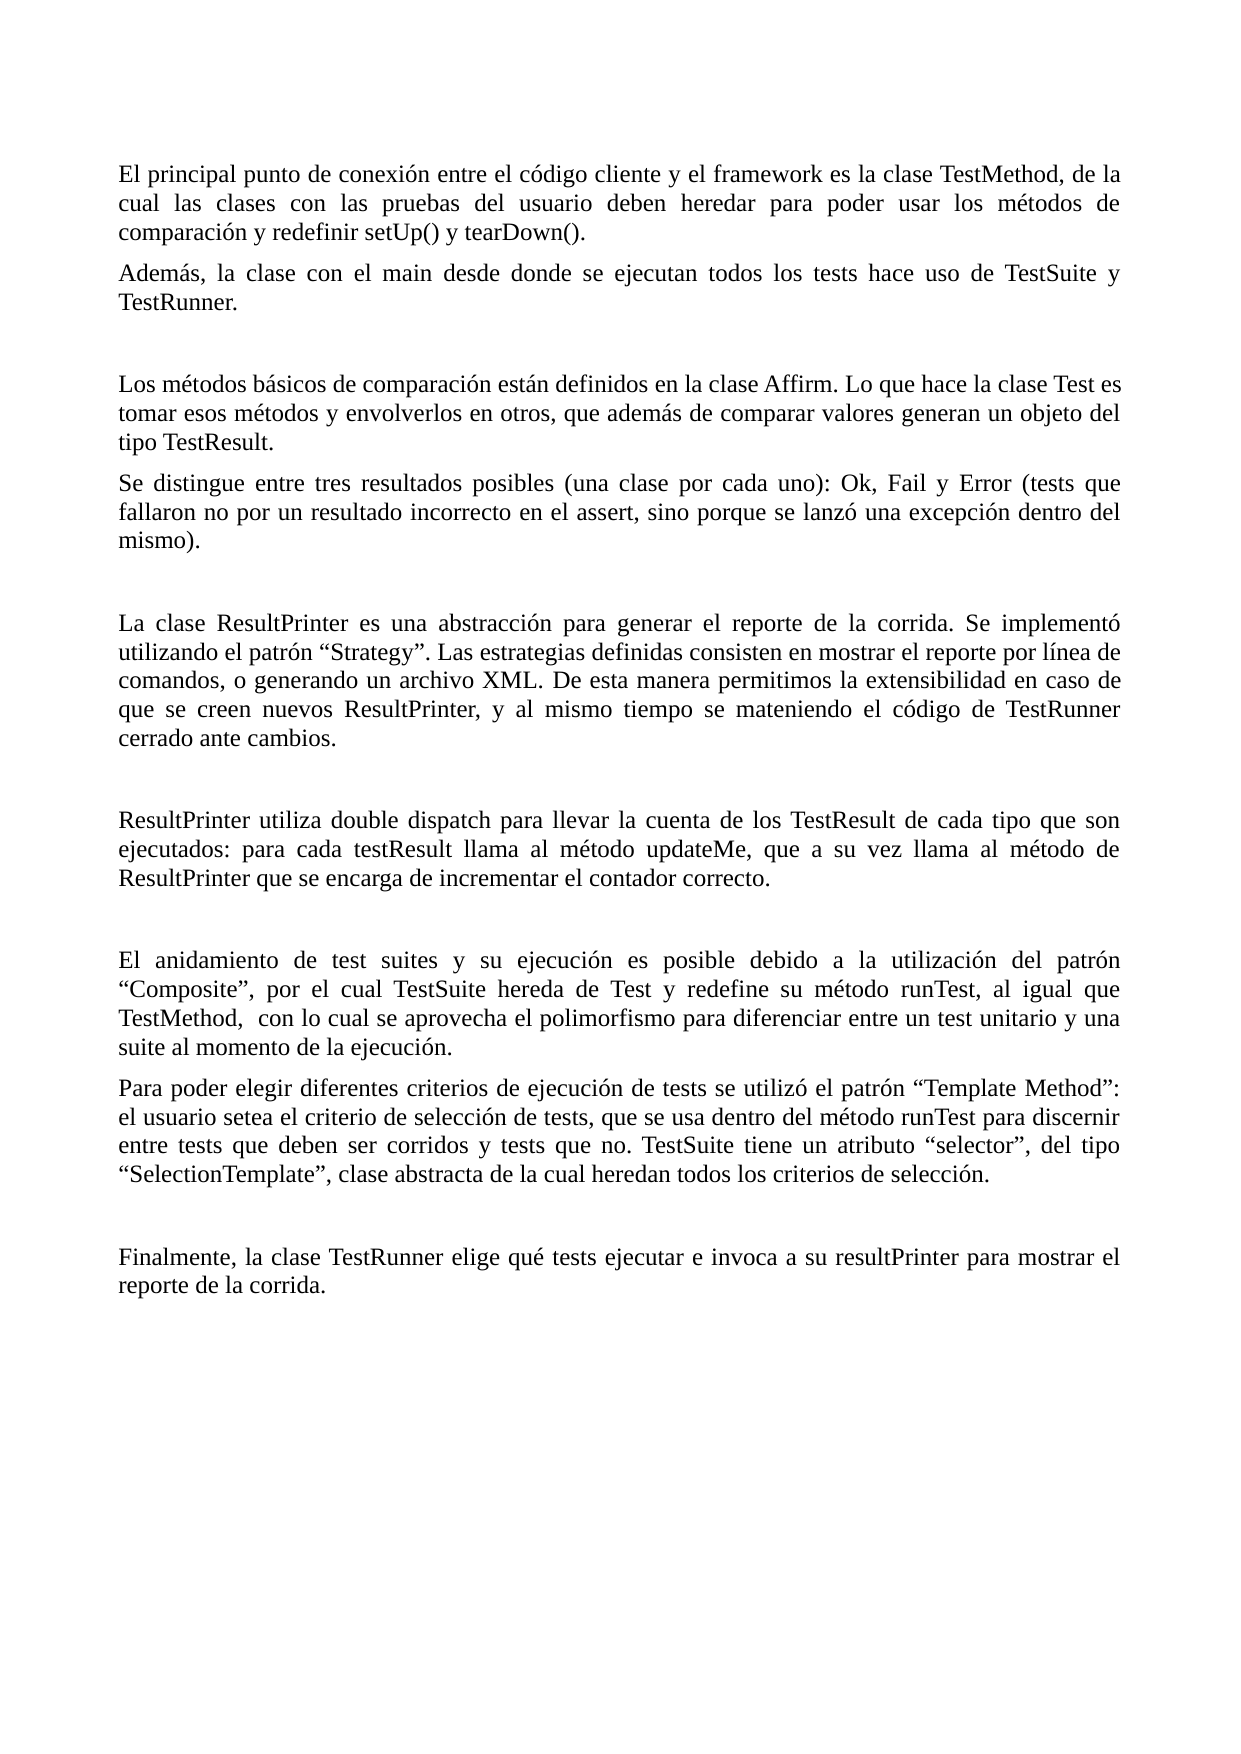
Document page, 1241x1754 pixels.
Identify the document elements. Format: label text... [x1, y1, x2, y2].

text El anidamiento de test suites y su ejecución es posible debido a la utilización del patrón “Composite”, por el cual TestSuite hereda de Test y redefine su método runTest, al igual que TestMethod, con lo cual se aprovecha el polimorfismo para diferenciar entre un test unitario y una suite al momento de la ejecución. [118, 946, 1122, 1061]
text Para poder elegir diferentes criterios de ejecución de tests se utilizó el patrón “Template Method”: el usuario setea el criterio de selección de tests, que se usa dentro del método runTest para discernir entre tests que deben ser corridos y tests que no. TestSuite tiene un atributo “selector”, del tipo “SelectionTemplate”, clase abstracta de la cual heredan todos los criterios de selección. [118, 1073, 1122, 1188]
text El principal punto de conexión entre el código cliente y el framework es la clase TestMethod, de la cual las clases con las pruebas del usuario deben heredar para poder usar los métodos de comparación y redefinir setUp() y tearDown(). [118, 159, 1122, 246]
text Finalmente, la clase TestRunner elige qué tests ejecutar e invoca a su resultPrinter para mostrar el reporte de la corrida. [118, 1242, 1122, 1299]
text La clase ResultPrinter es una abstracción para generar el reporte de la corrida. Se implementó utilizando el patrón “Strategy”. Las estrategias definidas consisten en mostrar el reporte por línea de comandos, o generando un archivo XML. De esta manera permitimos la extensibilidad en caso de que se creen nuevos ResultPrinter, y al mismo tiempo se mateniendo el código de TestRunner cerrado ante cambios. [118, 608, 1122, 752]
text Se distingue entre tres resultados posibles (una clase por cada uno): Ok, Fail y Error (tests que fallaron no por un resultado incorrecto en el assert, sino porque se lanzó una excepción dentro del mismo). [118, 468, 1122, 554]
text Además, la clase con el main desde donde se ejecutan todos los tests hace uso de TestSuite y TestRunner. [118, 258, 1122, 316]
text ResultPrinter utiliza double dispatch para llevar la cuenta de los TestResult de cada tipo que son ejecutados: para cada testResult llama al método updateMe, que a su vez llama al método de ResultPrinter que se encarga de incrementar el contador correcto. [118, 806, 1122, 892]
text Los métodos básicos de comparación están definidos en la clase Affirm. Lo que hace la clase Test es tomar esos métodos y envolverlos en otros, que además de comparar valores generan un objeto del tipo TestResult. [118, 369, 1122, 456]
